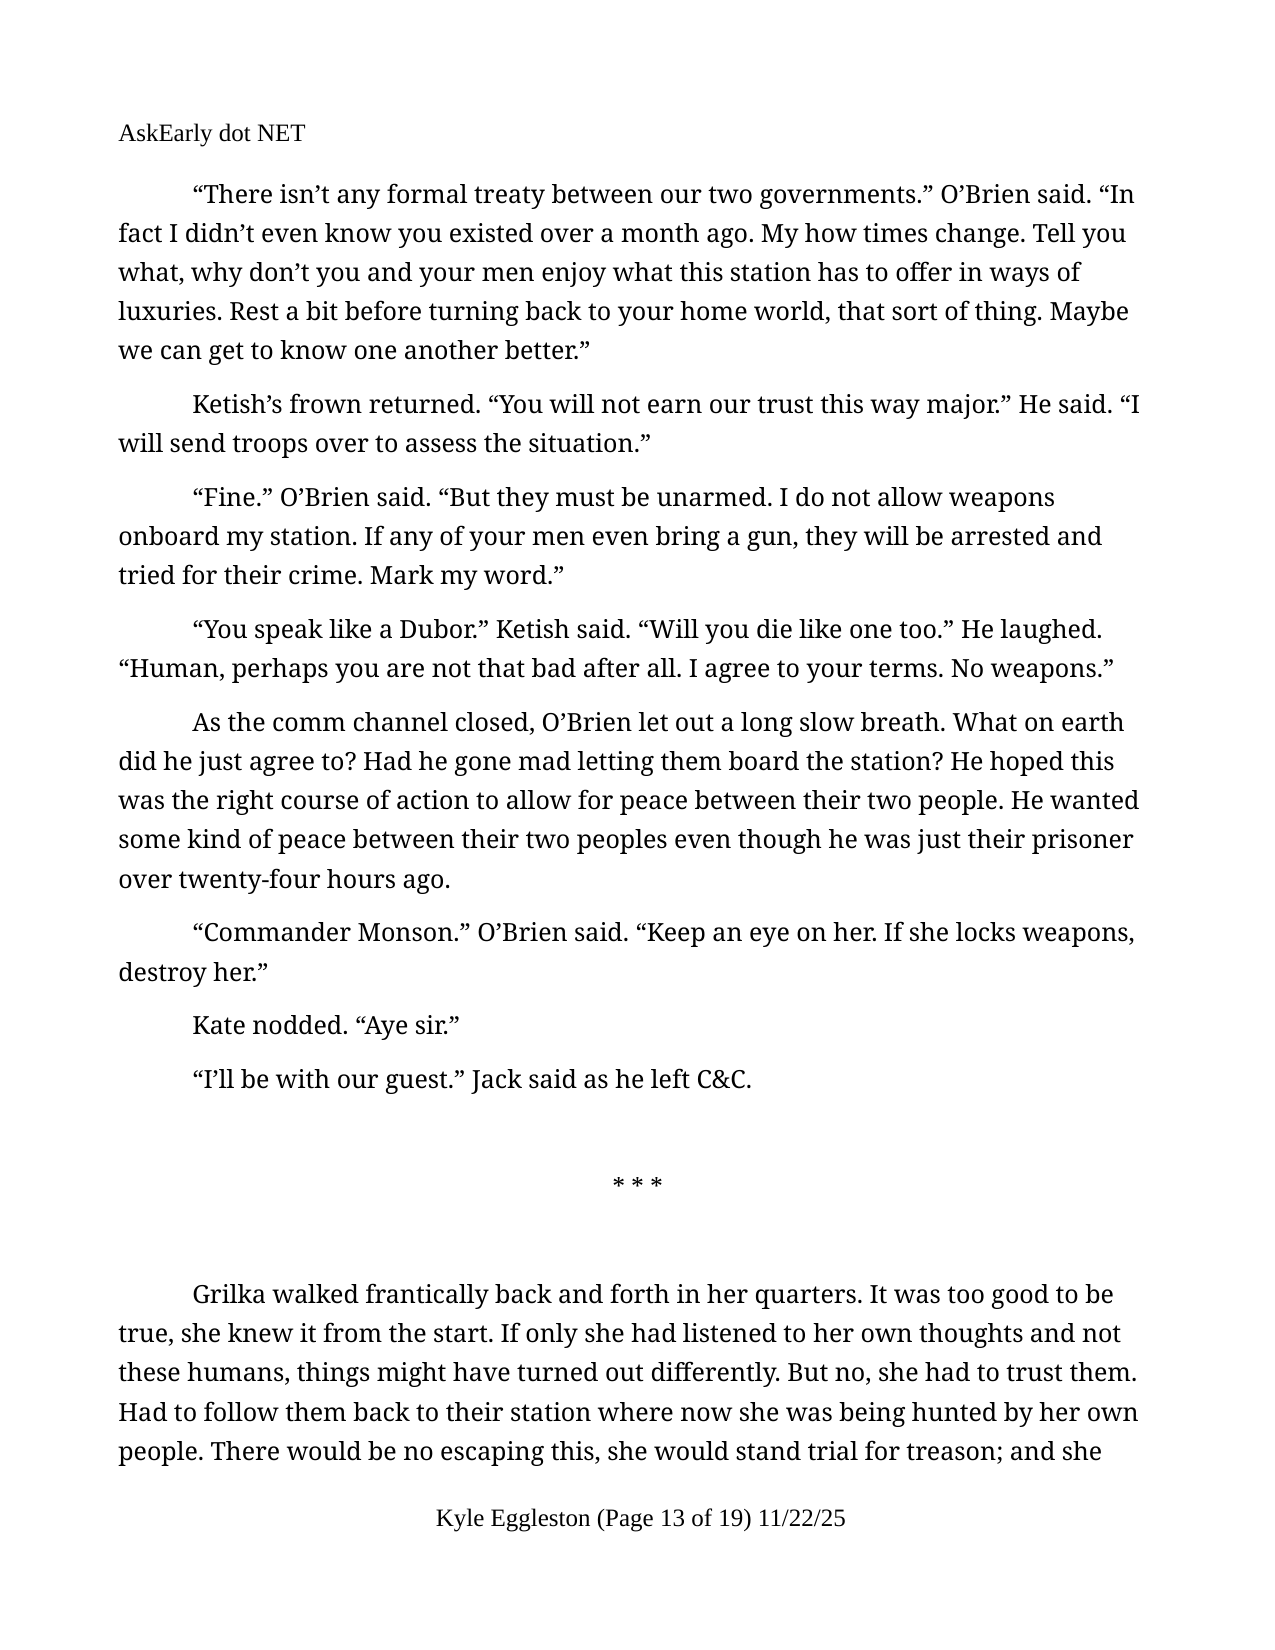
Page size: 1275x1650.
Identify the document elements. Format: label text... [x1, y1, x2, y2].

text As the comm channel closed, O’Brien let out a long slow breath. What on earth did he just agree to? Had he gone mad letting them board the station? He hoped this was the right course of action to allow for peace between their two people. He wanted some kind of peace between their two peoples even though he was just their prisoner over twenty-four hours ago. [118, 705, 1157, 895]
text Ketish’s frown returned. “You will not earn our trust this way major.” He said. “I will send troops over to assess the situation.” [118, 387, 1157, 460]
text “Commander Monson.” O’Brien said. “Keep an eye on her. If she locks weapons, destroy her.” [118, 915, 1157, 988]
text “There isn’t any formal treaty between our two governments.” O’Brien said. “In fact I didn’t even know you existed over a month ago. My how times change. Tell you what, why don’t you and your men enjoy what this station has to offer in ways of luxuries. Rest a bit before turning back to your home world, that sort of thing. Maybe we can get to know one another better.” [118, 176, 1157, 367]
text “Fine.” O’Brien said. “But they must be unarmed. I do not allow weapons onboard my station. If any of your men even bring a gun, they will be arrested and tried for their crime. Mark my word.” [118, 480, 1157, 592]
text “You speak like a Dubor.” Ketish said. “Will you die like one too.” He laughed. “Human, perhaps you are not that bad after all. I agree to your terms. No weapons.” [118, 612, 1157, 685]
text “I’ll be with our guest.” Jack said as he left C&C. [118, 1062, 1157, 1096]
text * * * [118, 1169, 1157, 1203]
text Grilka walked frantically back and forth in her quarters. It was too good to be true, she knew it from the start. If only she had listened to her own thoughts and not these humans, things might have turned out differently. But no, she had to trust them. Had to follow them back to their station where now she was being hunted by her own people. There would be no escaping this, she would stand trial for treason; and she [118, 1277, 1157, 1467]
text Kate nodded. “Aye sir.” [118, 1008, 1157, 1042]
